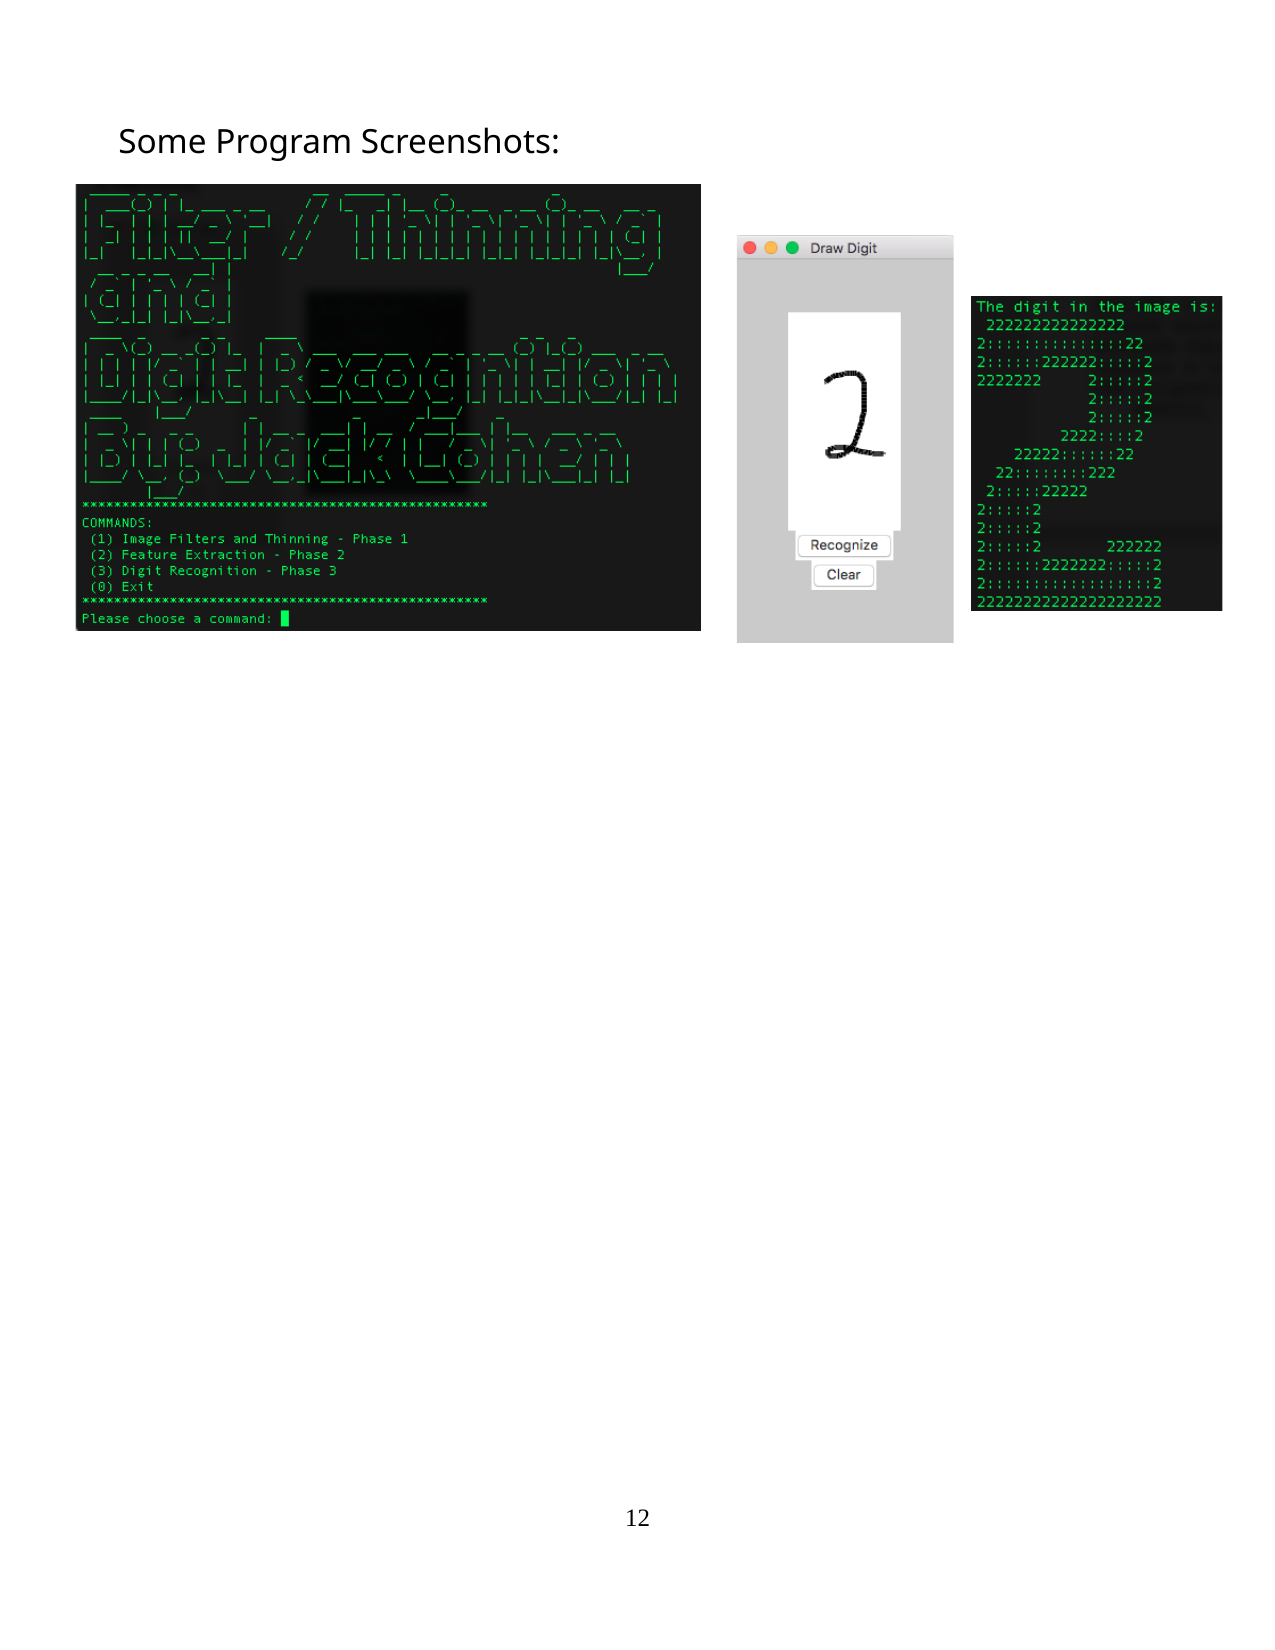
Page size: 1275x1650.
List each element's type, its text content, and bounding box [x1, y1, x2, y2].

picture [75, 184, 701, 631]
picture [736, 235, 954, 643]
text Some Program Screenshots: [118, 118, 1157, 163]
picture [971, 296, 1223, 611]
